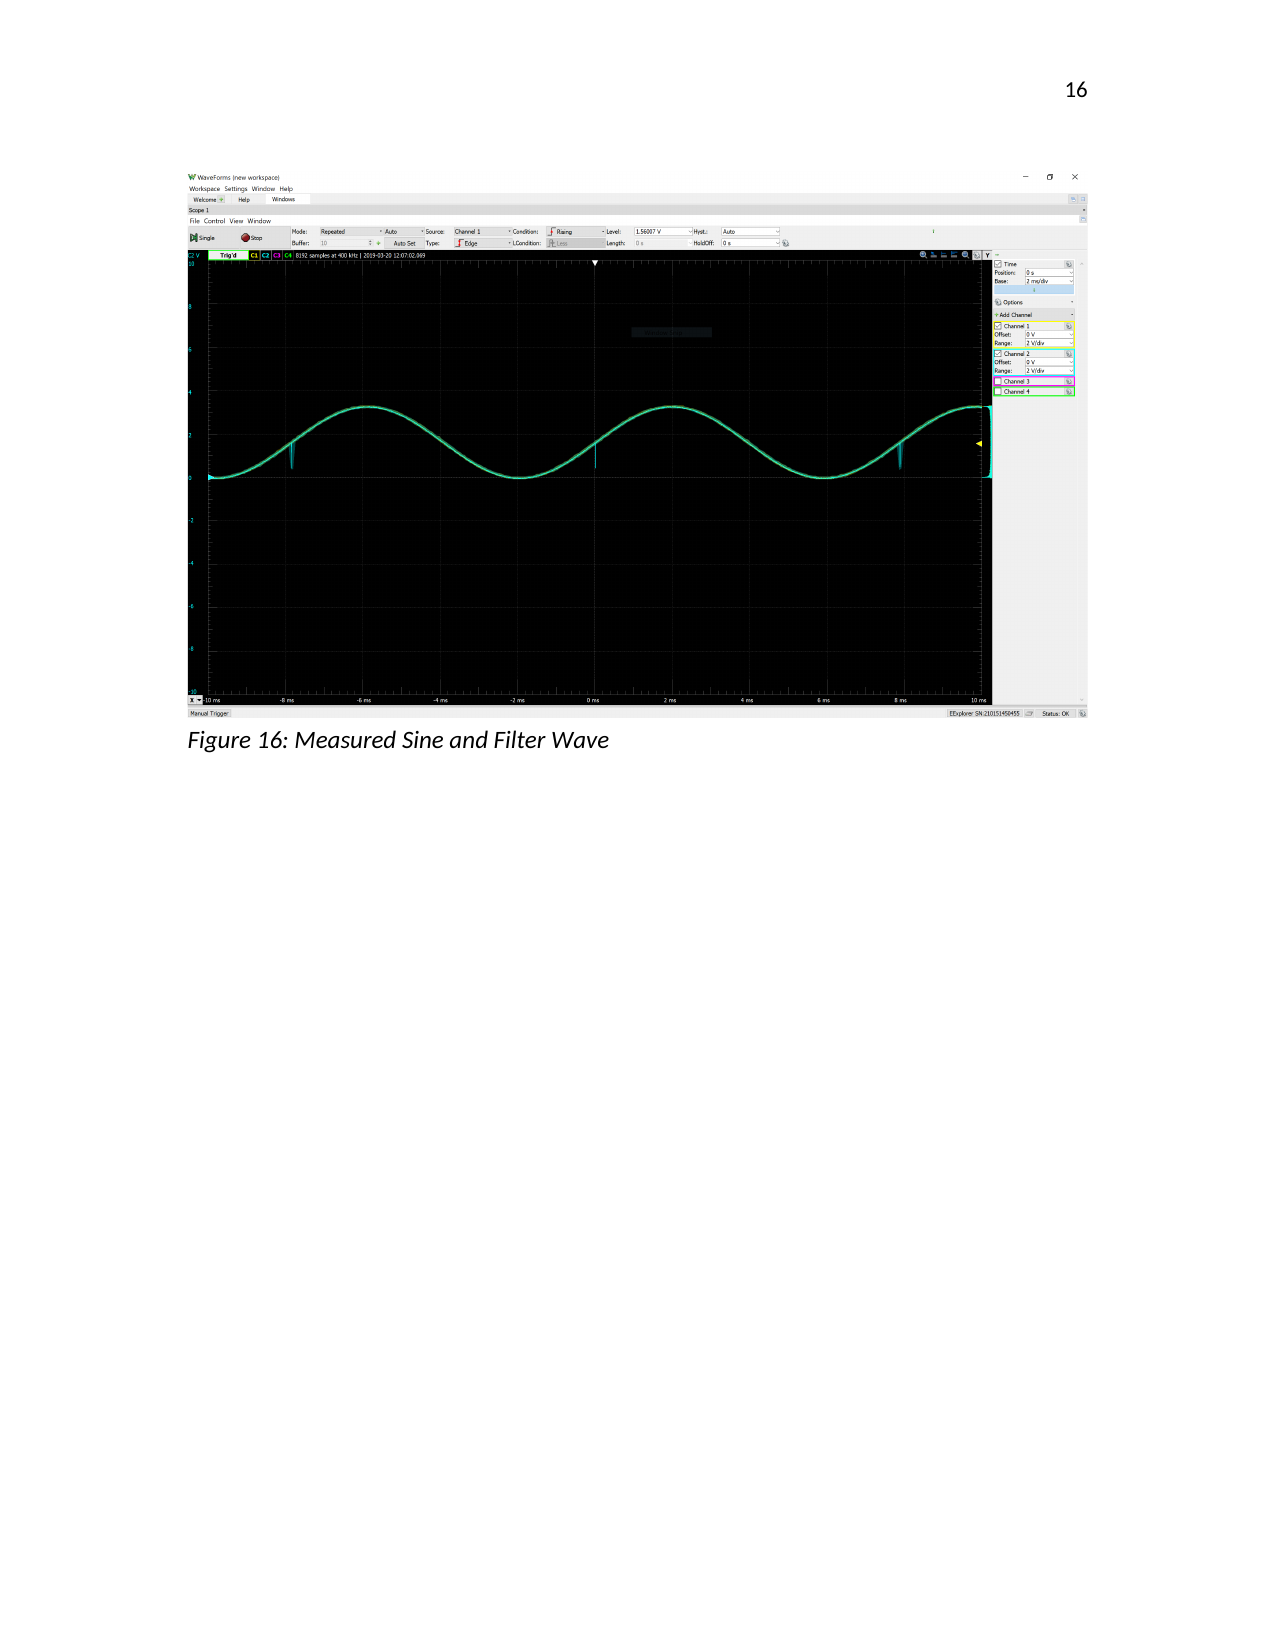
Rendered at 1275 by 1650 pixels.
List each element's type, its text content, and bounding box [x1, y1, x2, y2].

picture [187, 171, 1088, 718]
text Figure 16: Measured Sine and Filter Wave [187, 718, 1087, 755]
